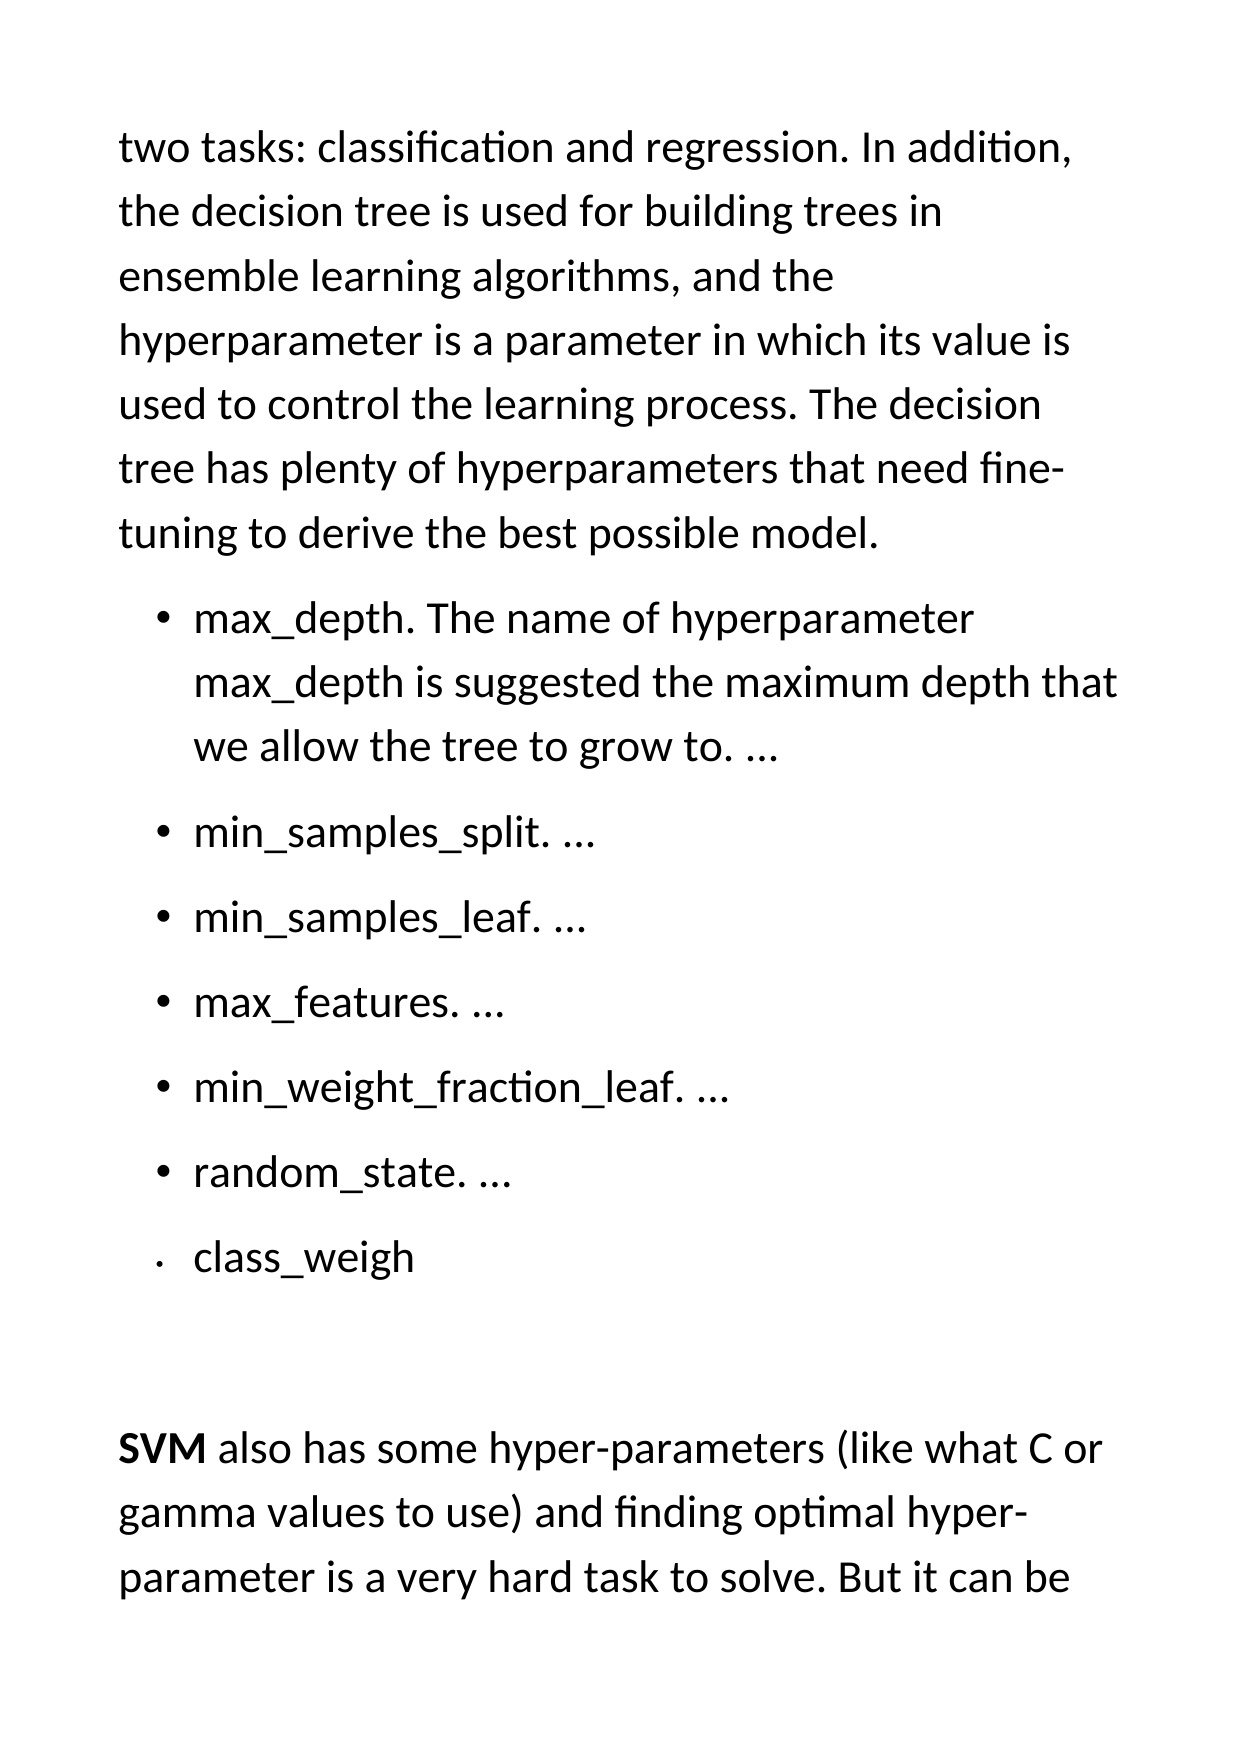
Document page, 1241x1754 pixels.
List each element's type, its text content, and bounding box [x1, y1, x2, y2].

list max_depth. The name of hyperparameter max_depth is suggested the maximum depth that we allow the tree to grow to. ... [156, 589, 1122, 773]
list class_weigh [156, 1228, 1122, 1284]
list random_state. ... [156, 1143, 1122, 1199]
list min_weight_fraction_leaf. ... [156, 1058, 1122, 1114]
text SVM also has some hyper-parameters (like what C or gamma values to use) and finding optimal hyper-parameter is a very hard task to solve. But it can be [118, 1419, 1122, 1604]
list max_features. ... [156, 973, 1122, 1029]
list min_samples_leaf. ... [156, 888, 1122, 943]
text two tasks: classification and regression. In addition, the decision tree is used for building trees in ensemble learning algorithms, and the hyperparameter is a parameter in which its value is used to control the learning process. The decision tree has plenty of hyperparameters that need fine-tuning to derive the best possible model. [118, 118, 1122, 560]
list min_samples_split. ... [156, 802, 1122, 858]
